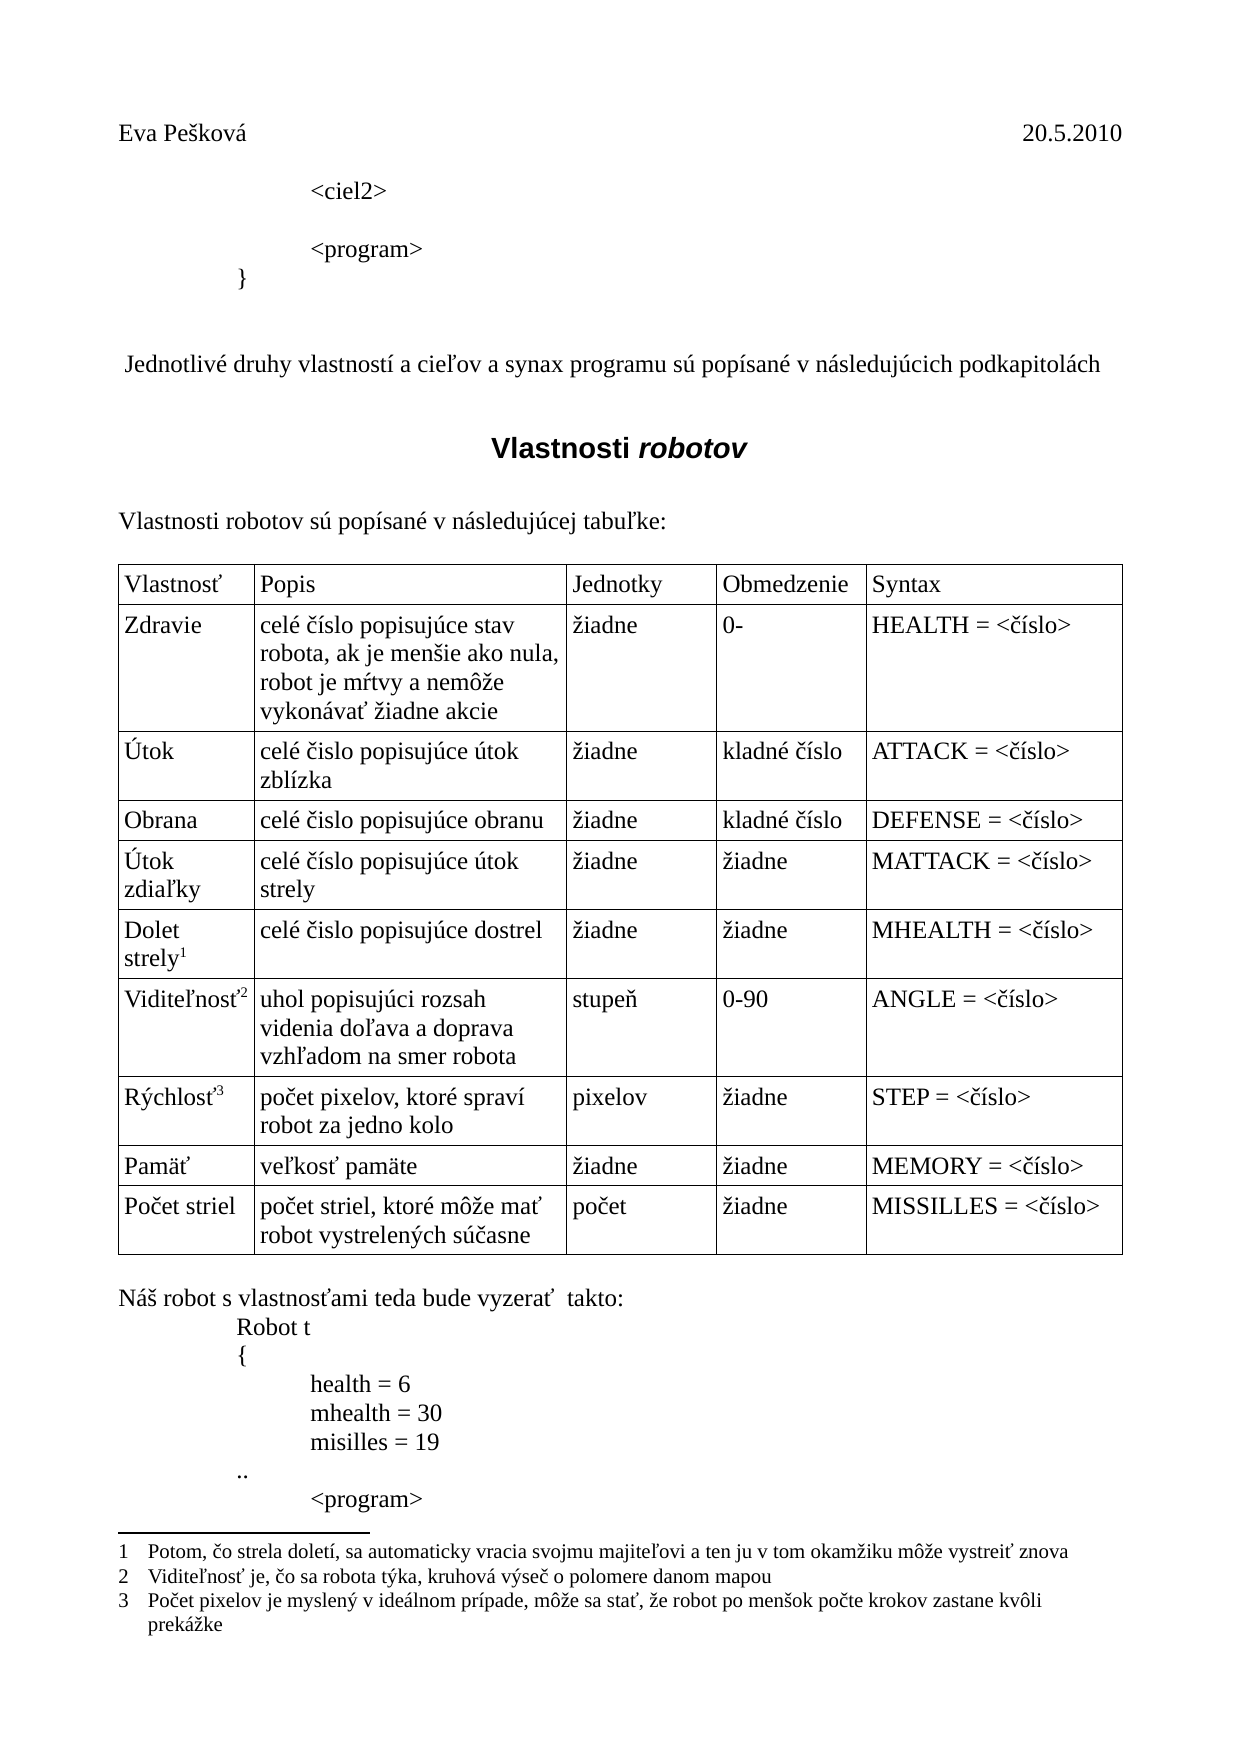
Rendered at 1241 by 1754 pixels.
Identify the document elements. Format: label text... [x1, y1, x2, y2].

table_cell Dolet strely [119, 910, 254, 978]
table_cell HEALTH = <číslo> [867, 605, 1122, 731]
table_cell žiadne [567, 605, 716, 731]
table_cell žiadne [567, 1146, 716, 1185]
table_cell ANGLE = <číslo> [867, 979, 1122, 1076]
table_cell Obrana [119, 801, 254, 840]
text Vlastnosti robotov sú popísané v následujúcej tabuľke: [118, 506, 1122, 535]
text } [236, 263, 1004, 291]
table_header Syntax [867, 565, 1122, 604]
table_header Obmedzenie [717, 565, 866, 604]
table_cell Počet striel [119, 1186, 254, 1254]
table_cell stupeň [567, 979, 716, 1076]
table_cell pixelov [567, 1077, 716, 1145]
text mhealth = 30 [236, 1398, 1004, 1427]
table_cell ATTACK = <číslo> [867, 732, 1122, 799]
table_cell Zdravie [119, 605, 254, 731]
subtitle Vlastnosti robotov [118, 431, 1122, 465]
table_cell MHEALTH = <číslo> [867, 910, 1122, 978]
table_cell Útok [119, 732, 254, 799]
table_header Jednotky [567, 565, 716, 604]
text .. [236, 1456, 1004, 1484]
table_cell Rýchlosť [119, 1077, 254, 1145]
table_cell počet [567, 1186, 716, 1254]
table_cell počet pixelov, ktoré spraví robot za jedno kolo [255, 1077, 566, 1145]
text Náš robot s vlastnosťami teda bude vyzerať takto: [118, 1283, 1122, 1312]
table_cell žiadne [567, 910, 716, 978]
table_cell STEP = <číslo> [867, 1077, 1122, 1145]
table_cell žiadne [717, 1146, 866, 1185]
table_cell DEFENSE = <číslo> [867, 801, 1122, 840]
table_header Vlastnosť [119, 565, 254, 604]
table_cell celé číslo popisujúce útok strely [255, 841, 566, 909]
table_cell žiadne [567, 732, 716, 799]
table_cell žiadne [717, 1077, 866, 1145]
text <program> [236, 234, 1004, 263]
table_cell žiadne [567, 841, 716, 909]
table_cell MISSILLES = <číslo> [867, 1186, 1122, 1254]
text misilles = 19 [236, 1427, 1004, 1456]
table_cell celé čislo popisujúce útok zblízka [255, 732, 566, 799]
table_cell Pamäť [119, 1146, 254, 1185]
table_cell celé čislo popisujúce obranu [255, 801, 566, 840]
table_cell kladné číslo [717, 732, 866, 799]
table_cell žiadne [717, 841, 866, 909]
table_cell žiadne [717, 1186, 866, 1254]
table_cell MEMORY = <číslo> [867, 1146, 1122, 1185]
table_header Popis [255, 565, 566, 604]
table_cell uhol popisujúci rozsah videnia doľava a doprava vzhľadom na smer robota [255, 979, 566, 1076]
text <ciel2> [236, 176, 1004, 205]
text { [236, 1341, 1004, 1369]
table_cell počet striel, ktoré môže mať robot vystrelených súčasne [255, 1186, 566, 1254]
table_cell 0- [717, 605, 866, 731]
table_cell žiadne [717, 910, 866, 978]
table_cell celé čislo popisujúce dostrel [255, 910, 566, 978]
text <program> [236, 1484, 1004, 1513]
table_cell Útok zdiaľky [119, 841, 254, 909]
table_cell žiadne [567, 801, 716, 840]
table_cell veľkosť pamäte [255, 1146, 566, 1185]
text health = 6 [236, 1369, 1004, 1398]
table_cell Viditeľnosť [119, 979, 254, 1076]
text Jednotlivé druhy vlastností a cieľov a synax programu sú popísané v následujúcich podkapitolách [118, 349, 1122, 378]
table_cell MATTACK = <číslo> [867, 841, 1122, 909]
table_cell celé číslo popisujúce stav robota, ak je menšie ako nula, robot je mŕtvy a nemôže vykonávať žiadne akcie [255, 605, 566, 731]
table_cell kladné číslo [717, 801, 866, 840]
text Robot t [236, 1312, 1004, 1341]
table_cell 0-90 [717, 979, 866, 1076]
